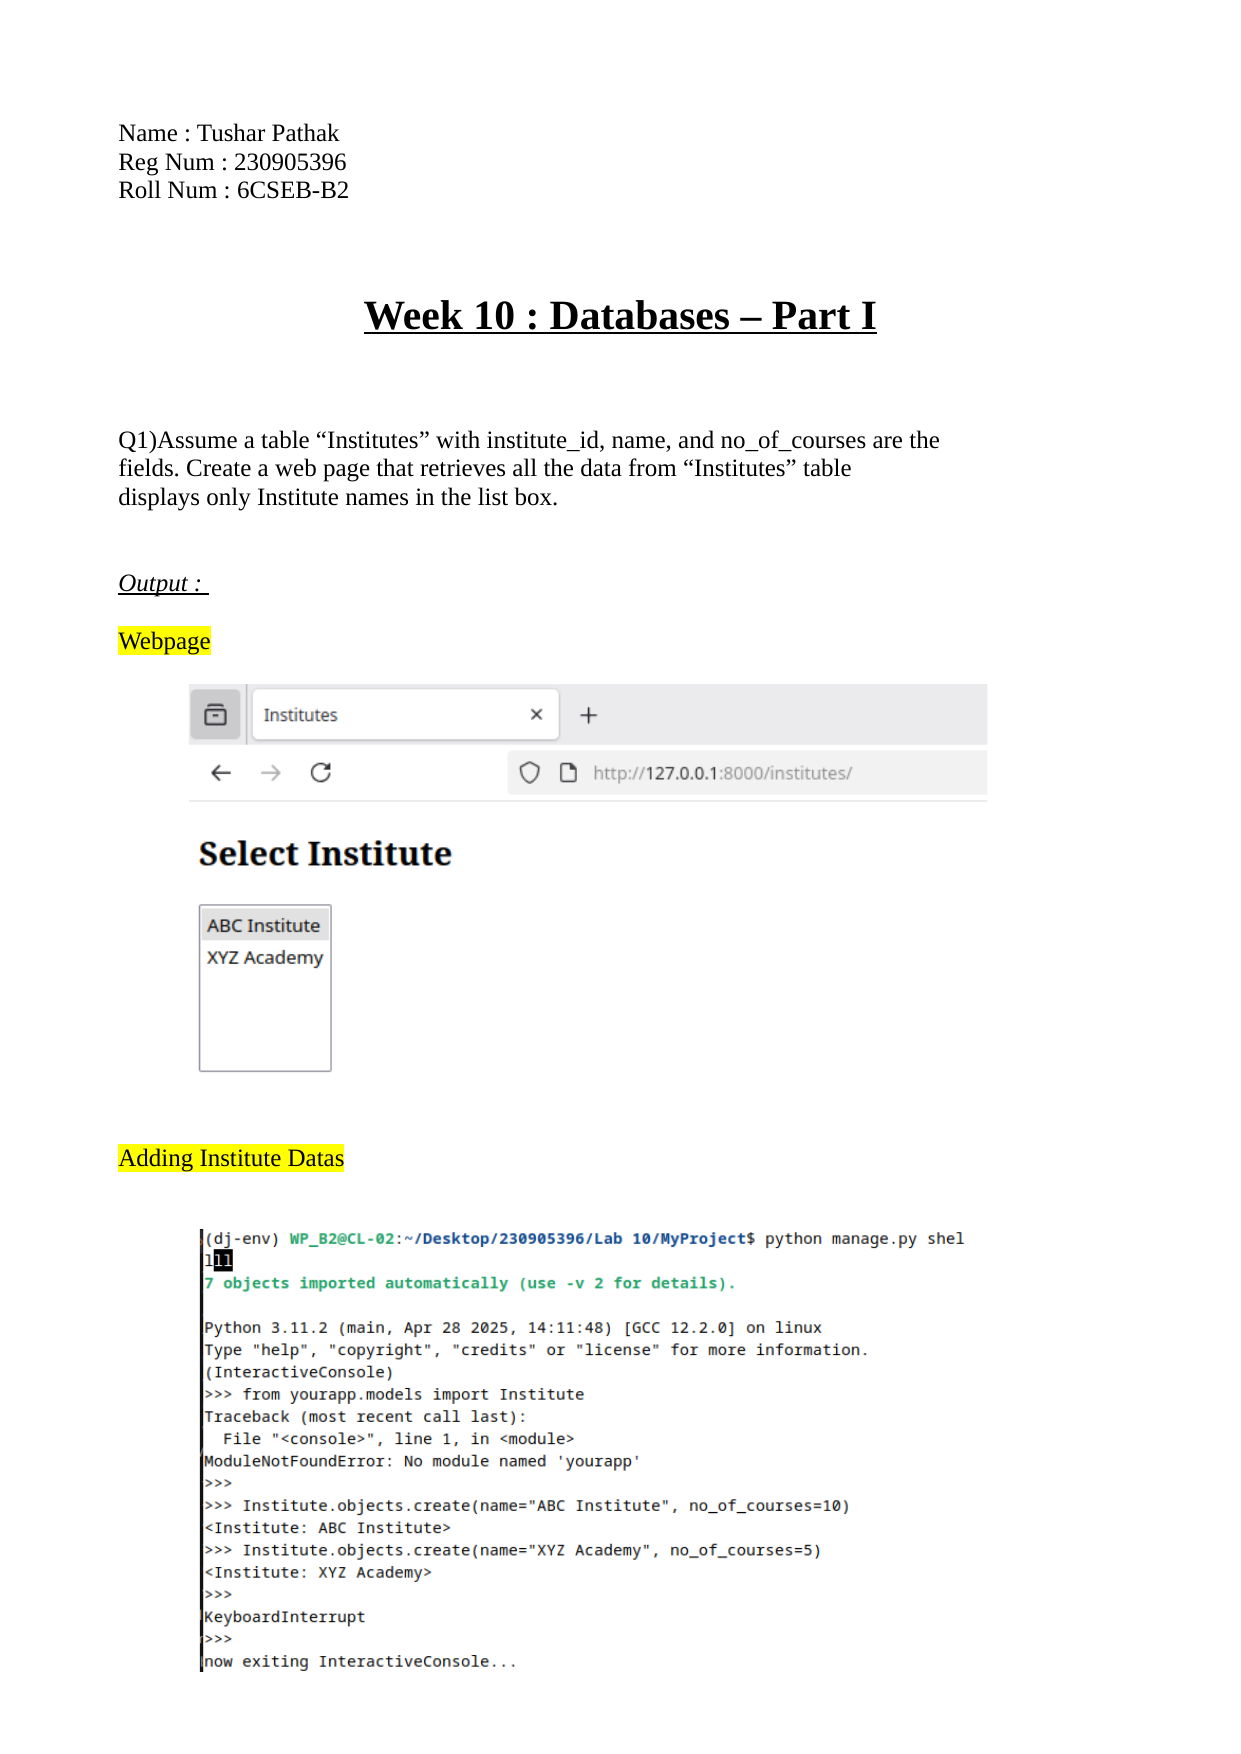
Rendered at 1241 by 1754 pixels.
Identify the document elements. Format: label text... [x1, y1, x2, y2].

text Adding Institute Datas [118, 1143, 1122, 1230]
picture [188, 684, 988, 1129]
text Q1)Assume a table “Institutes” with institute_id, name, and no_of_courses are the [118, 425, 1122, 453]
text fields. Create a web page that retrieves all the data from “Institutes” table [118, 453, 1122, 482]
text Week 10 : Databases – Part I [118, 291, 1122, 338]
picture [199, 1229, 966, 1672]
text displays only Institute names in the list box. Output : [118, 482, 1122, 597]
text Name : Tushar Pathak Reg Num : 230905396 Roll Num : 6CSEB-B2 [118, 118, 1122, 204]
text Webpage [118, 597, 1122, 1143]
